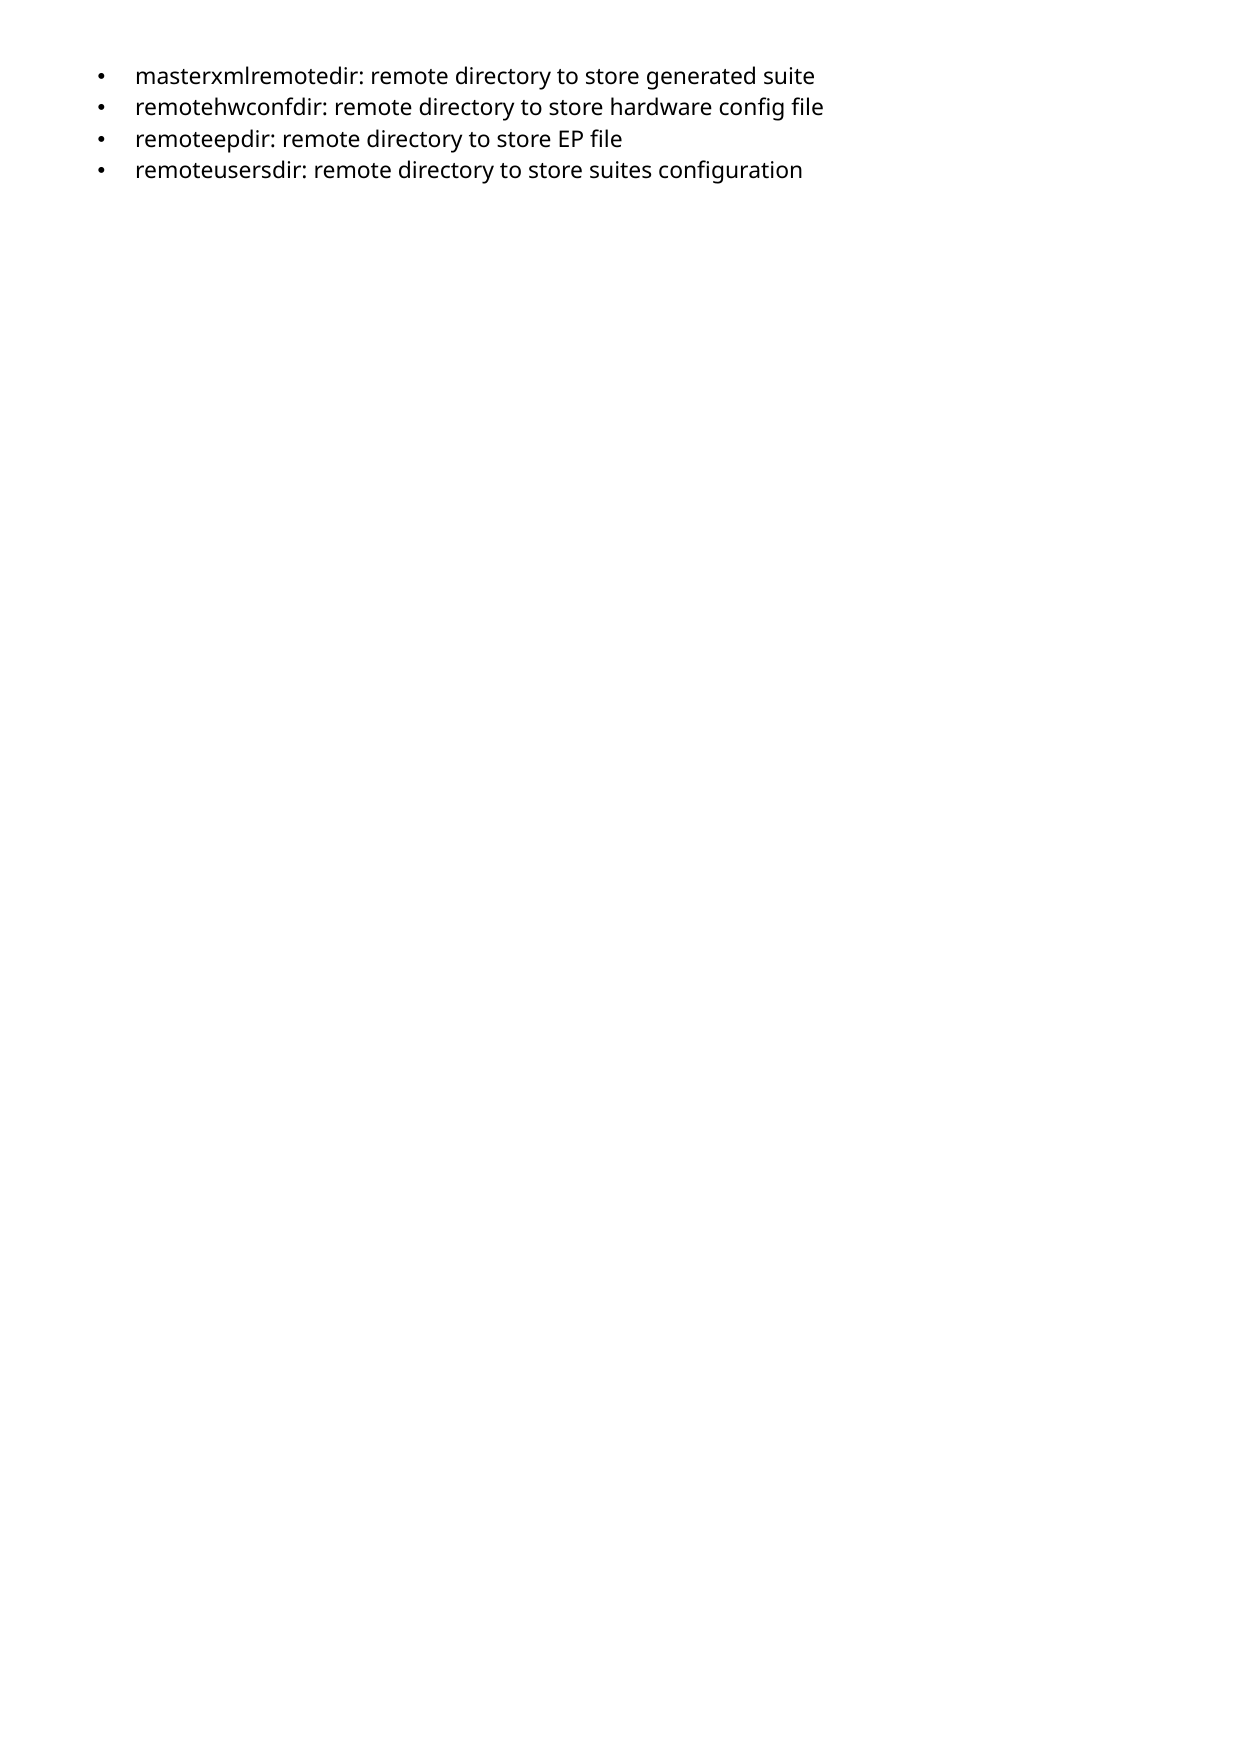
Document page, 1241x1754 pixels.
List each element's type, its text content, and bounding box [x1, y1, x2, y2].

list remotehwconfdir: remote directory to store hardware config file [97, 91, 1180, 122]
list masterxmlremotedir: remote directory to store generated suite [97, 60, 1180, 91]
list remoteusersdir: remote directory to store suites configuration [97, 154, 1180, 185]
list remoteepdir: remote directory to store EP file [97, 122, 1180, 154]
